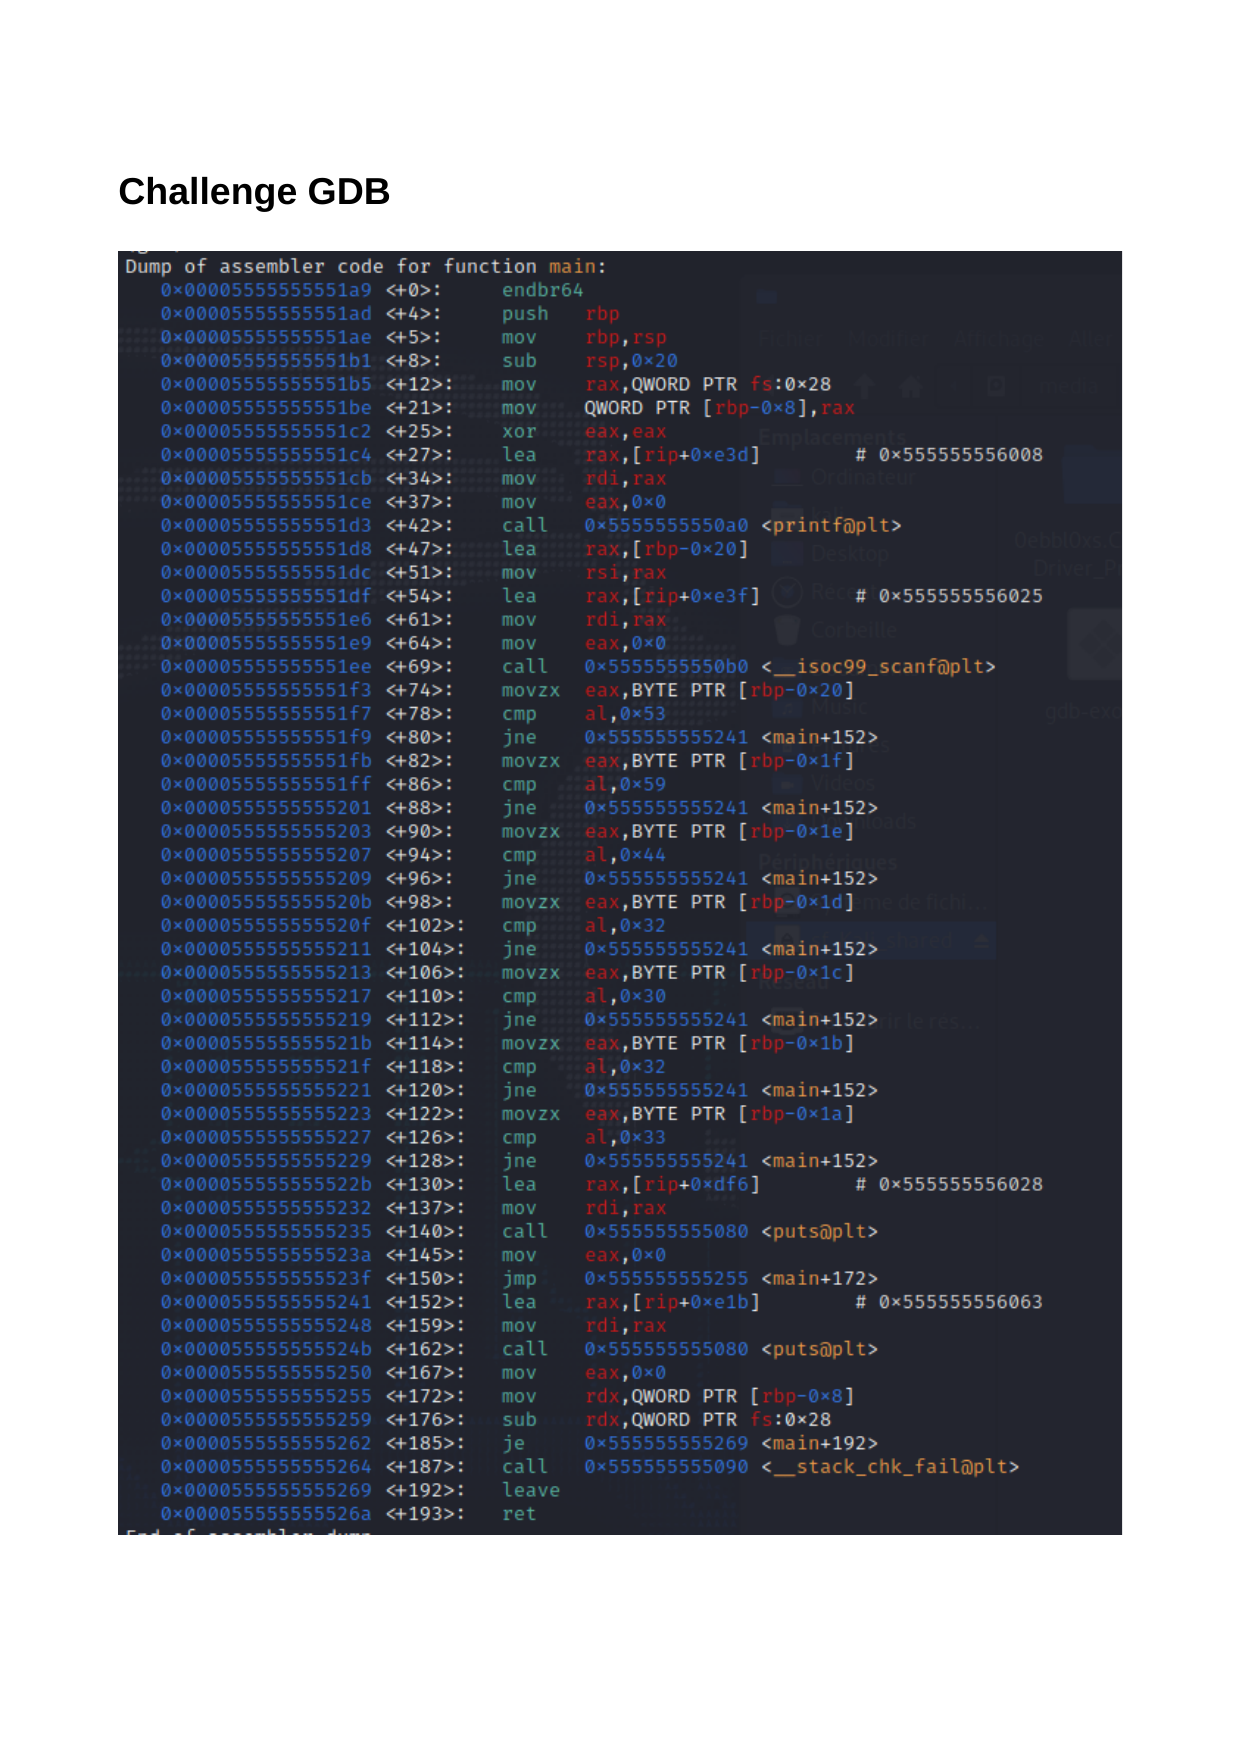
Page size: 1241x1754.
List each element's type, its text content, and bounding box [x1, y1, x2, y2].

picture [118, 251, 1123, 1535]
subtitle Challenge GDB [118, 169, 1122, 213]
